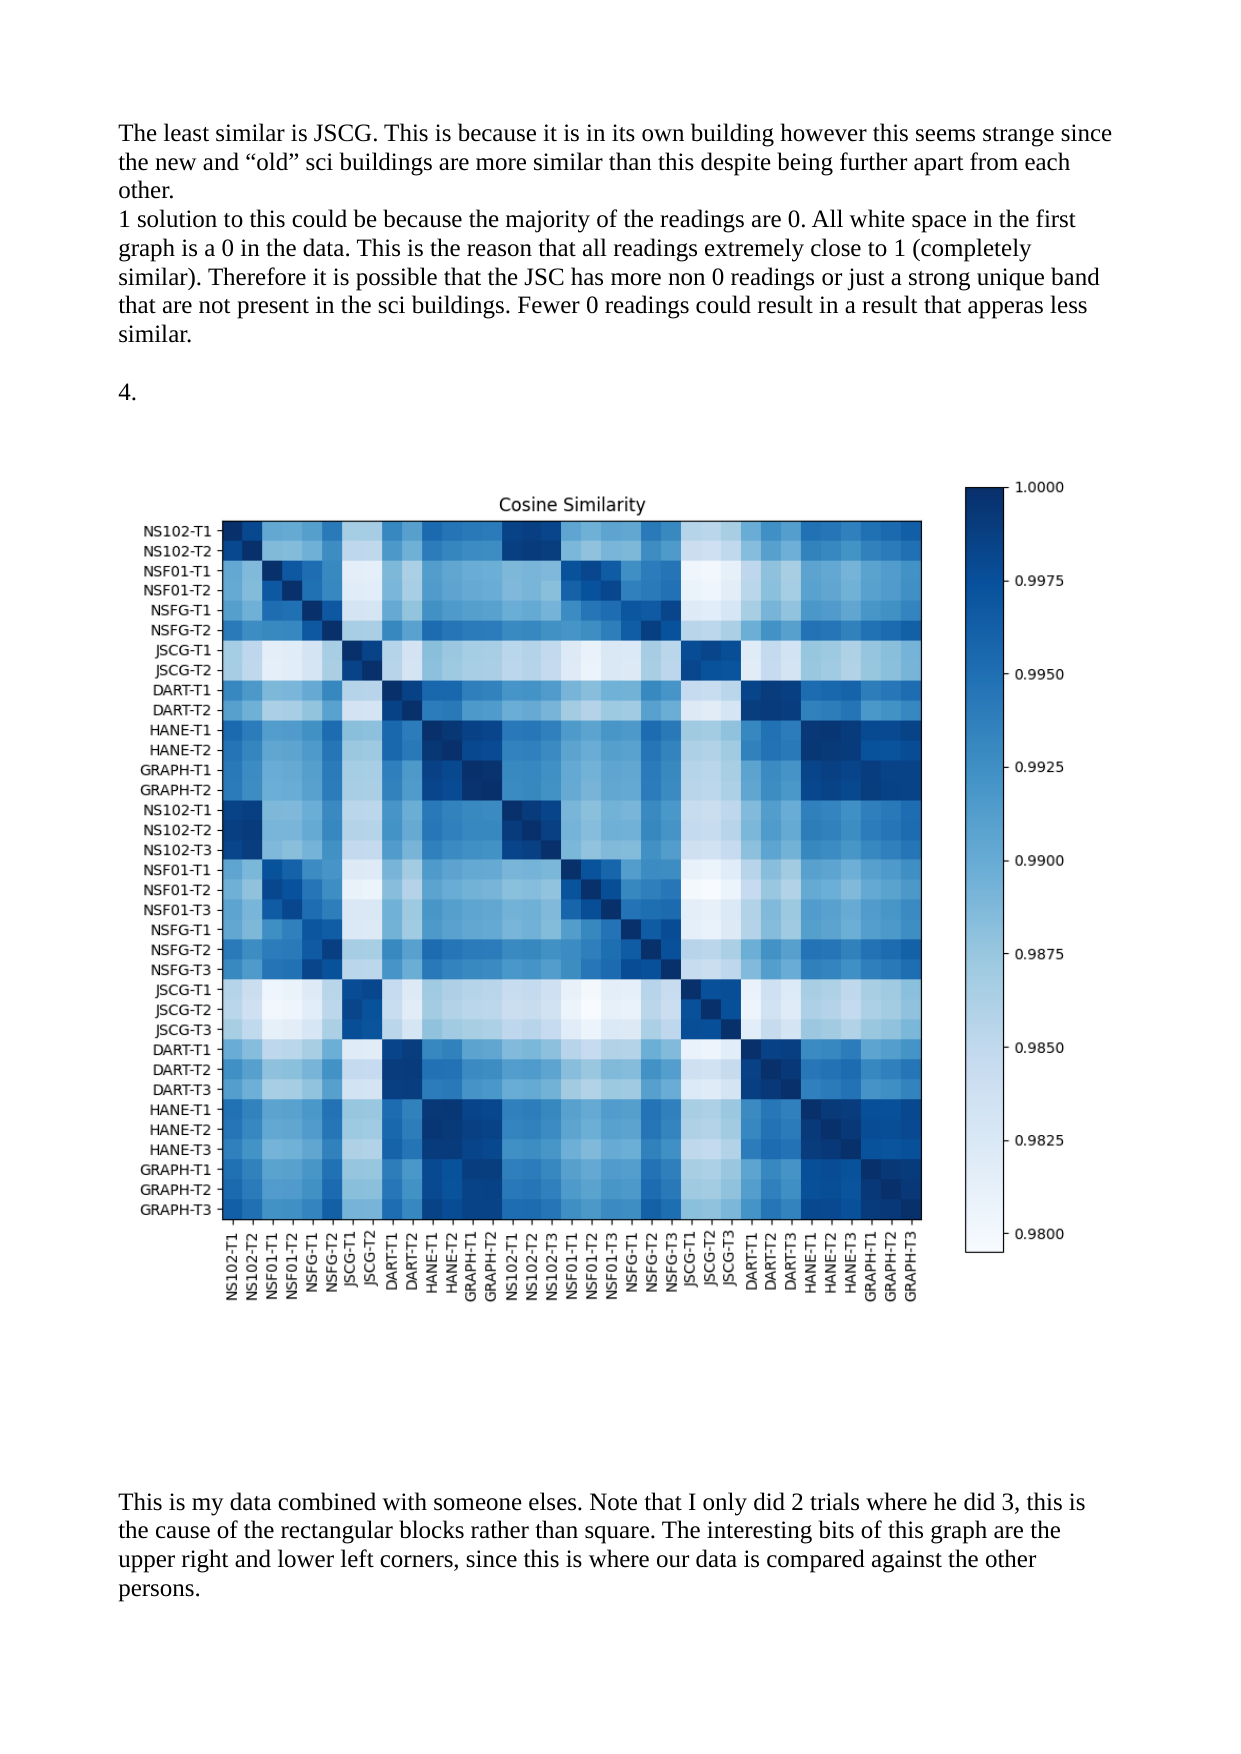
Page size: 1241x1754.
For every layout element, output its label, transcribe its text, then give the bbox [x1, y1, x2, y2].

picture [118, 405, 1123, 1458]
text This is my data combined with someone elses. Note that I only did 2 trials where he did 3, this is the cause of the rectangular blocks rather than square. The interesting bits of this graph are the upper right and lower left corners, since this is where our data is compared against the other persons. [118, 1487, 1122, 1602]
text 1 solution to this could be because the majority of the readings are 0. All white space in the first graph is a 0 in the data. This is the reason that all readings extremely close to 1 (completely similar). Therefore it is possible that the JSC has more non 0 readings or just a strong unique band that are not present in the sci buildings. Fewer 0 readings could result in a result that apperas less similar. [118, 204, 1122, 348]
text 4. [118, 377, 1122, 405]
text The least similar is JSCG. This is because it is in its own building however this seems strange since the new and “old” sci buildings are more similar than this despite being further apart from each other. [118, 118, 1122, 204]
